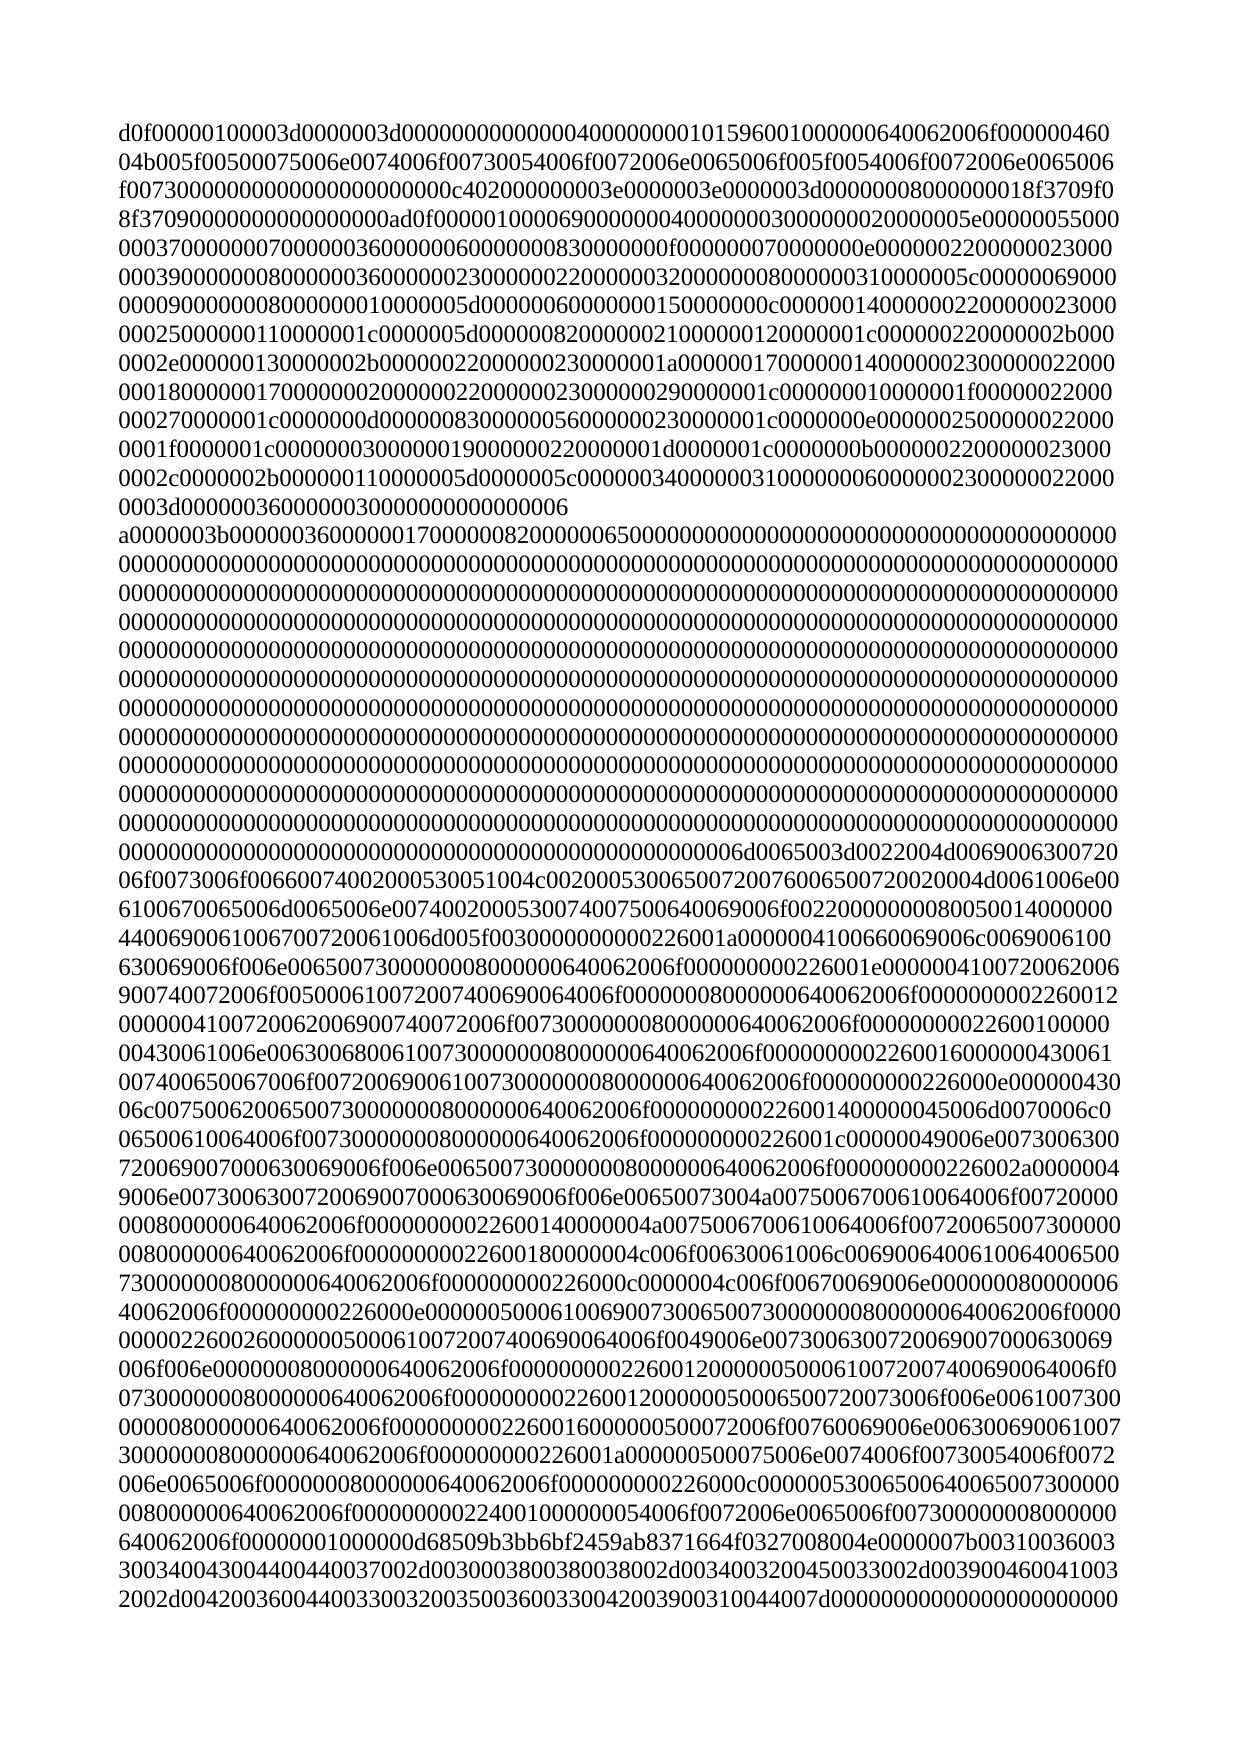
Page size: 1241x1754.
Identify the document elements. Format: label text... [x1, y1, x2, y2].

text d0f00000100003d0000003d00000000000000400000000101596001000000640062006f00000046004b005f00500075006e0074006f00730054006f0072006e0065006f005f0054006f0072006e0065006f00730000000000000000000000c402000000003e0000003e0000003d00000008000000018f3709f08f37090000000000000000ad0f0000010000690000000400000003000000020000005e0000005500000037000000070000003600000060000000830000000f000000070000000e000000220000002300000039000000080000003600000023000000220000003200000008000000310000005c000000690000000900000008000000010000005d00000060000000150000000c00000014000000220000002300000025000000110000001c0000005d0000008200000021000000120000001c000000220000002b0000002e000000130000002b00000022000000230000001a000000170000001400000023000000220000001800000017000000020000002200000023000000290000001c000000010000001f00000022000000270000001c0000000d0000008300000056000000230000001c0000000e00000025000000220000001f0000001c0000000300000019000000220000001d0000001c0000000b00000022000000230000002c0000002b000000110000005d0000005c00000034000000310000000600000023000000220000003d0000003600000030000000000000006 [118, 118, 1122, 521]
text a0000003b000000360000001700000082000000650000000000000000000000000000000000000000000000000000000000000000000000000000000000000000000000000000000000000000000000000000000000000000000000000000000000000000000000000000000000000000000000000000000000000000000000000000000000000000000000000000000000000000000000000000000000000000000000000000000000000000000000000000000000000000000000000000000000000000000000000000000000000000000000000000000000000000000000000000000000000000000000000000000000000000000000000000000000000000000000000000000000000000000000000000000000000000000000000000000000000000000000000000000000000000000000000000000000000000000000000000000000000000000000000000000000000000000000000000000000000000000000000000000000000000000000000000000000000000000000000000000000000000000000000000000000000000000000000000000000000000000000000000000000000000000000000000000000000000000000000000000000000000000000000000000000000000000000006d0065003d0022004d006900630072006f0073006f00660074002000530051004c00200053006500720076006500720020004d0061006e006100670065006d0065006e0074002000530074007500640069006f002200000000800500140000004400690061006700720061006d005f0030000000000226001a0000004100660069006c0069006100630069006f006e0065007300000008000000640062006f000000000226001e0000004100720062006900740072006f005000610072007400690064006f00000008000000640062006f00000000022600120000004100720062006900740072006f007300000008000000640062006f0000000002260010000000430061006e006300680061007300000008000000640062006f0000000002260016000000430061007400650067006f007200690061007300000008000000640062006f000000000226000e00000043006c007500620065007300000008000000640062006f000000000226001400000045006d0070006c006500610064006f007300000008000000640062006f000000000226001c00000049006e0073006300720069007000630069006f006e0065007300000008000000640062006f000000000226002a00000049006e0073006300720069007000630069006f006e00650073004a0075006700610064006f007200000008000000640062006f00000000022600140000004a0075006700610064006f00720065007300000008000000640062006f00000000022600180000004c006f00630061006c00690064006100640065007300000008000000640062006f000000000226000c0000004c006f00670069006e00000008000000640062006f000000000226000e000000500061006900730065007300000008000000640062006f00000000022600260000005000610072007400690064006f0049006e0073006300720069007000630069006f006e00000008000000640062006f00000000022600120000005000610072007400690064006f007300000008000000640062006f000000000226001200000050006500720073006f006e0061007300000008000000640062006f0000000002260016000000500072006f00760069006e006300690061007300000008000000640062006f000000000226001a000000500075006e0074006f00730054006f0072006e0065006f00000008000000640062006f000000000226000c00000053006500640065007300000008000000640062006f000000000224001000000054006f0072006e0065006f007300000008000000640062006f00000001000000d68509b3bb6bf2459ab8371664f0327008004e0000007b00310036003300340043004400440037002d0030003800380038002d0034003200450033002d0039004600410032002d004200360044003300320035003600330042003900310044007d00000000000000000000000 [118, 521, 1122, 1613]
